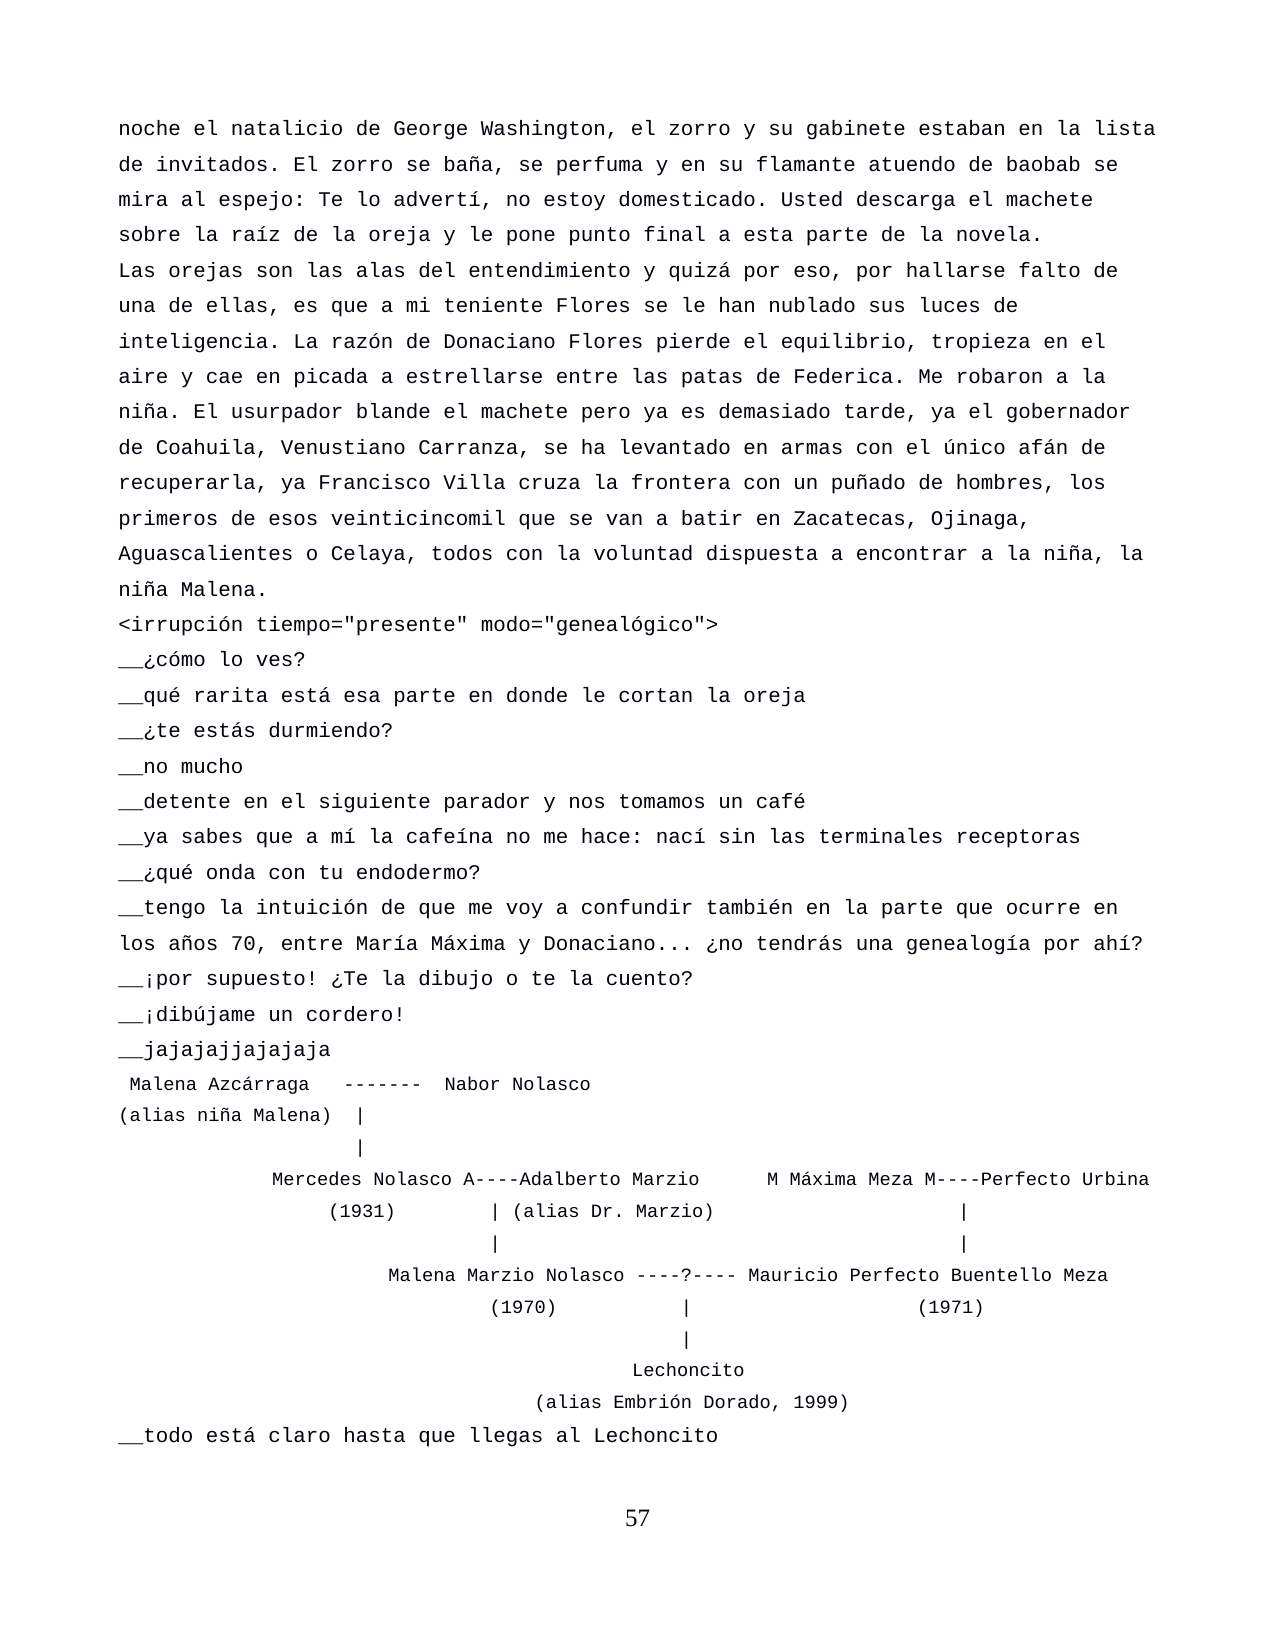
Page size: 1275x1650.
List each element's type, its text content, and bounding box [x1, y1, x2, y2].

text __qué rarita está esa parte en donde le cortan la oreja [118, 685, 1157, 708]
text (alias niña Malena) | [118, 1106, 1157, 1127]
text __¡dibújame un cordero! [118, 1003, 1157, 1027]
text __detente en el siguiente parador y nos tomamos un café [118, 791, 1157, 815]
text Mercedes Nolasco A----Adalberto Marzio M Máxima Meza M----Perfecto Urbina (1931) | (alias Dr. Marzio) | [118, 1170, 1157, 1223]
text __¿cómo lo ves? [118, 649, 1157, 673]
text Malena Azcárraga ------- Nabor Nolasco [118, 1074, 1157, 1096]
text (1970) | (1971) [118, 1297, 1157, 1319]
text __¡por supuesto! ¿Te la dibujo o te la cuento? [118, 968, 1157, 992]
text __todo está claro hasta que llegas al Lechoncito [118, 1425, 1157, 1449]
text __tengo la intuición de que me voy a confundir también en la parte que ocurre en los años 70, entre María Máxima y Donaciano... ¿no tendrás una genealogía por ahí? [118, 897, 1157, 956]
text (alias Embrión Dorado, 1999) [118, 1393, 1157, 1414]
text __ya sabes que a mí la cafeína no me hace: nací sin las terminales receptoras [118, 826, 1157, 850]
text __¿te estás durmiendo? [118, 720, 1157, 744]
text Malena Marzio Nolasco ----?---- Mauricio Perfecto Buentello Meza [118, 1266, 1157, 1287]
text __jajajajjajajaja [118, 1039, 1157, 1063]
text __no mucho [118, 756, 1157, 779]
text <irrupción tiempo="presente" modo="genealógico"> [118, 614, 1157, 638]
text | | [118, 1234, 1157, 1255]
text __¿qué onda con tu endodermo? [118, 862, 1157, 886]
text Las orejas son las alas del entendimiento y quizá por eso, por hallarse falto de una de ellas, es que a mi teniente Flores se le han nublado sus luces de inteligencia. La razón de Donaciano Flores pierde el equilibrio, tropieza en el aire y cae en picada a estrellarse entre las patas de Federica. Me robaron a la niña. El usurpador blande el machete pero ya es demasiado tarde, ya el gobernador de Coahuila, Venustiano Carranza, se ha levantado en armas con el único afán de recuperarla, ya Francisco Villa cruza la frontera con un puñado de hombres, los primeros de esos veinticincomil que se van a batir en Zacatecas, Ojinaga, Aguascalientes o Celaya, todos con la voluntad dispuesta a encontrar a la niña, la niña Malena. [118, 260, 1157, 602]
text | [118, 1138, 1157, 1159]
text | [118, 1329, 1157, 1351]
text Lechoncito [118, 1361, 1157, 1382]
text noche el natalicio de George Washington, el zorro y su gabinete estaban en la lista de invitados. El zorro se baña, se perfuma y en su flamante atuendo de baobab se mira al espejo: Te lo advertí, no estoy domesticado. Usted descarga el machete sobre la raíz de la oreja y le pone punto final a esta parte de la novela. [118, 118, 1157, 248]
